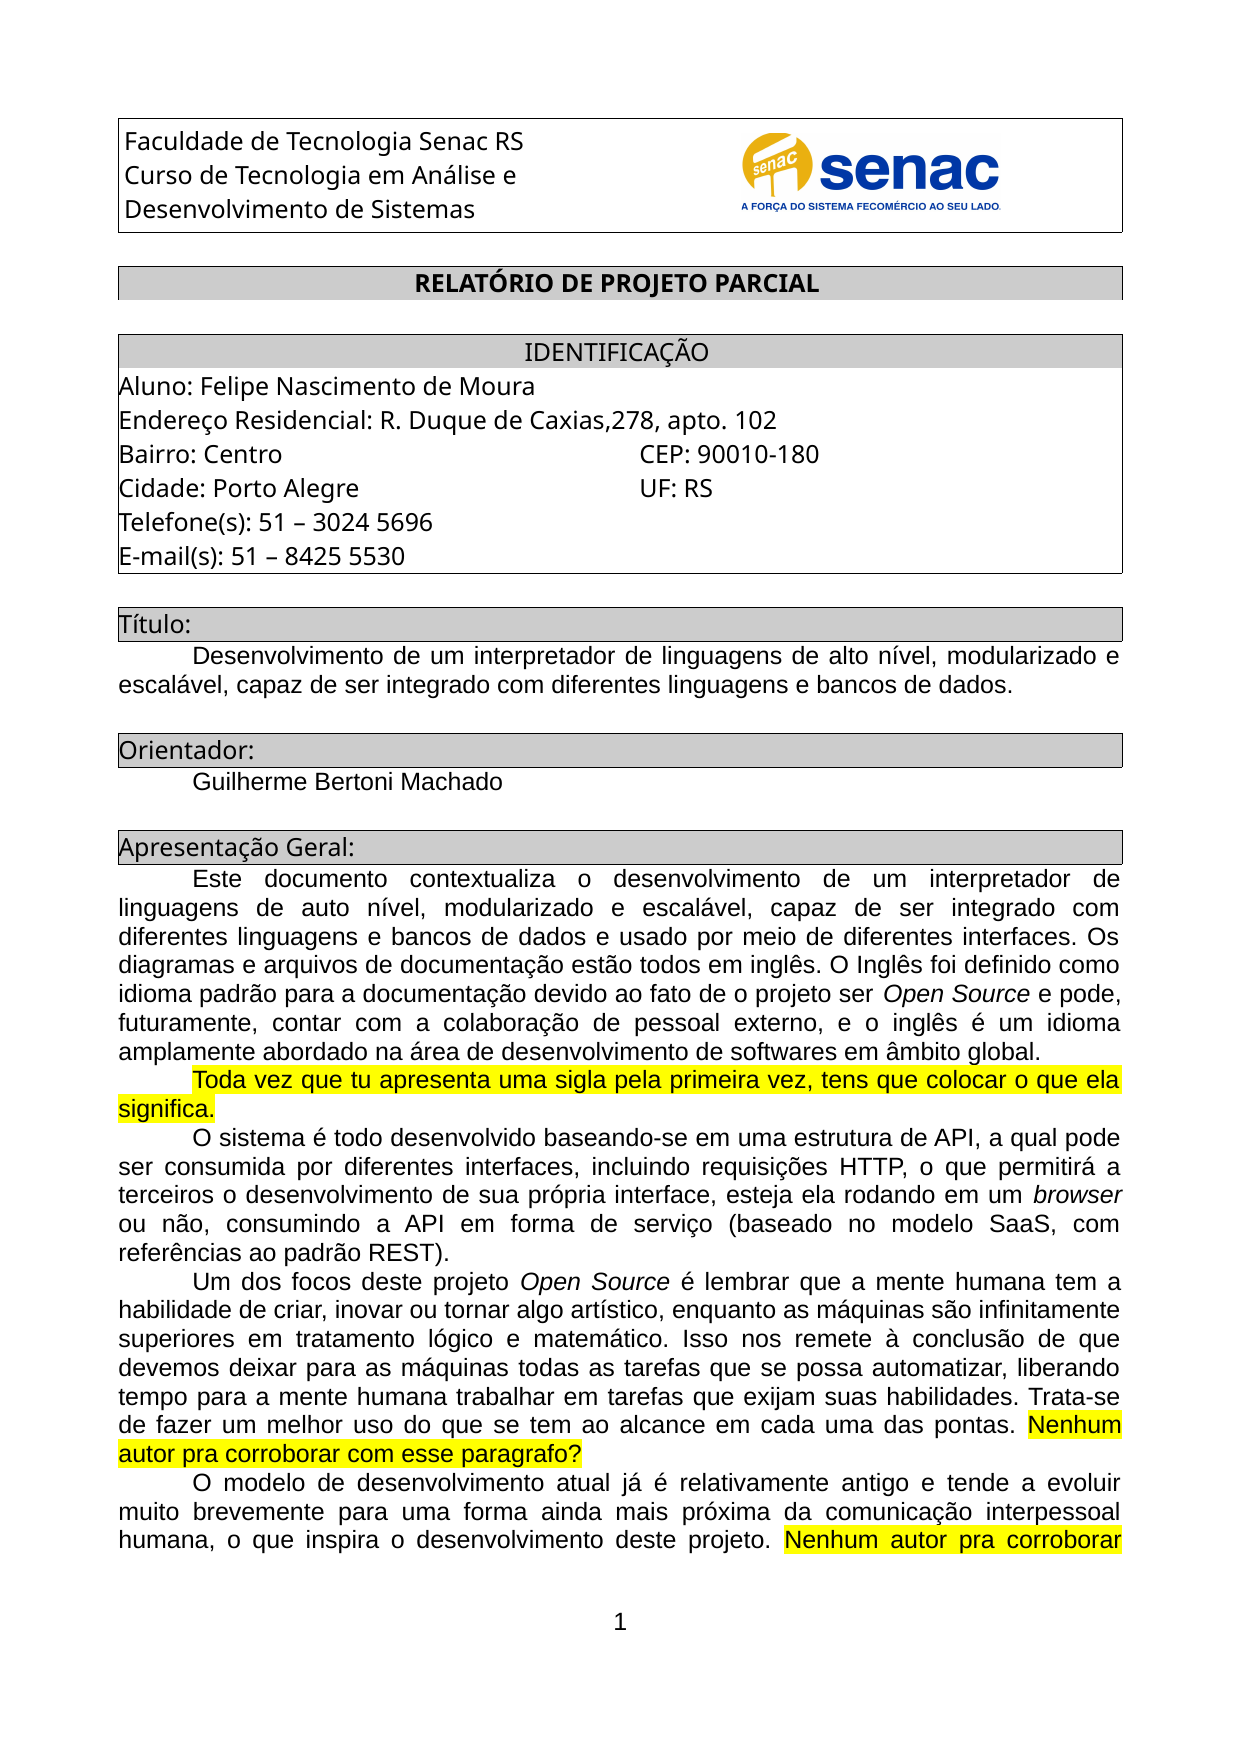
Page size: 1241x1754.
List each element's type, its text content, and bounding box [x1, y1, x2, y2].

table_cell Aluno: Felipe Nascimento de Moura [119, 369, 1122, 402]
table_cell UF: RS [639, 471, 1122, 505]
table_cell Telefone(s): 51 – 3024 5696 [119, 505, 1122, 539]
table_header [620, 119, 1122, 232]
table_cell Cidade: Porto Alegre [119, 471, 639, 505]
text O sistema é todo desenvolvido baseando-se em uma estrutura de API, a qual pode ser consumida por diferentes interfaces, incluindo requisições HTTP, o que permitirá a terceiros o desenvolvimento de sua própria interface, esteja ela rodando em um browser ou não, consumindo a API em forma de serviço (baseado no modelo SaaS, com referências ao padrão REST). [118, 1123, 1122, 1267]
text Toda vez que tu apresenta uma sigla pela primeira vez, tens que colocar o que ela significa. [118, 1065, 1122, 1123]
table_header Faculdade de Tecnologia Senac RS Curso de Tecnologia em Análise e Desenvolvimento de Sistemas [119, 119, 620, 232]
text Desenvolvimento de um interpretador de linguagens de alto nível, modularizado e escalável, capaz de ser integrado com diferentes linguagens e bancos de dados. [118, 642, 1122, 699]
picture [741, 133, 1001, 212]
table_cell Bairro: Centro [119, 437, 639, 471]
table_cell Endereço Residencial: R. Duque de Caxias,278, apto. 102 [119, 403, 1122, 437]
table_cell CEP: 90010-180 [639, 437, 1122, 471]
table_cell E-mail(s): 51 – 8425 5530 [119, 539, 1122, 573]
text Guilherme Bertoni Machado [118, 768, 1122, 796]
text Este documento contextualiza o desenvolvimento de um interpretador de linguagens de auto nível, modularizado e escalável, capaz de ser integrado com diferentes linguagens e bancos de dados e usado por meio de diferentes interfaces. Os diagramas e arquivos de documentação estão todos em inglês. O Inglês foi definido como idioma padrão para a documentação devido ao fato de o projeto ser Open Source e pode, futuramente, contar com a colaboração de pessoal externo, e o inglês é um idioma amplamente abordado na área de desenvolvimento de softwares em âmbito global. [118, 865, 1122, 1065]
text Um dos focos deste projeto Open Source é lembrar que a mente humana tem a habilidade de criar, inovar ou tornar algo artístico, enquanto as máquinas são infinitamente superiores em tratamento lógico e matemático. Isso nos remete à conclusão de que devemos deixar para as máquinas todas as tarefas que se possa automatizar, liberando tempo para a mente humana trabalhar em tarefas que exijam suas habilidades. Trata-se de fazer um melhor uso do que se tem ao alcance em cada uma das pontas. Nenhum autor pra corroborar com esse paragrafo? [118, 1267, 1122, 1468]
text O modelo de desenvolvimento atual já é relativamente antigo e tende a evoluir muito brevemente para uma forma ainda mais próxima da comunicação interpessoal humana, o que inspira o desenvolvimento deste projeto. Nenhum autor pra corroborar [118, 1468, 1122, 1554]
